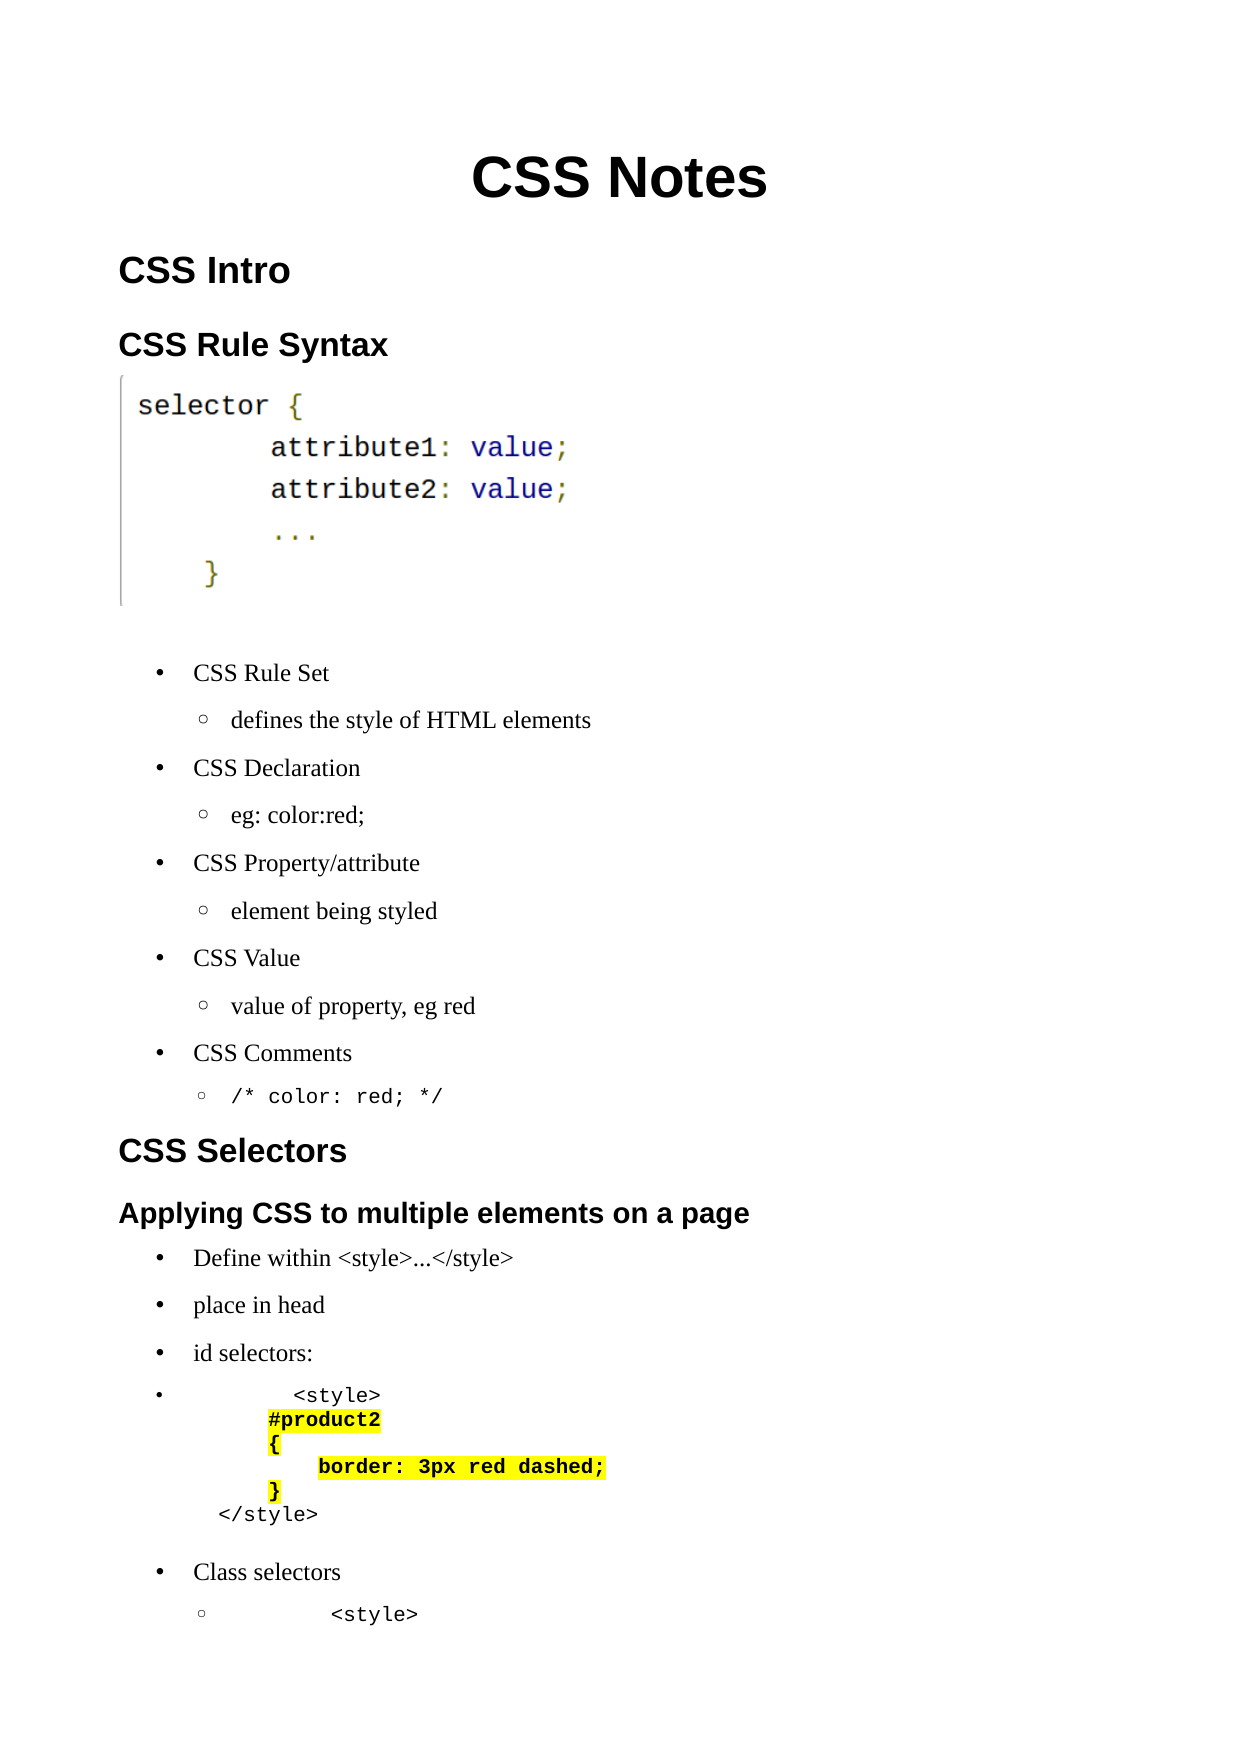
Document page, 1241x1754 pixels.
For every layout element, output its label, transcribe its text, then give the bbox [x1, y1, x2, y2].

list place in head [156, 1290, 1122, 1319]
picture [118, 375, 603, 606]
list CSS Comments [156, 1038, 1122, 1067]
list <style> [193, 1604, 1122, 1628]
subtitle CSS Rule Syntax [118, 325, 1122, 363]
list /* color: red; */ [193, 1086, 1122, 1110]
list eg: color:red; [193, 801, 1122, 829]
list Define within <style>...</style> [156, 1243, 1122, 1271]
list CSS Value [156, 943, 1122, 972]
list value of property, eg red [193, 991, 1122, 1020]
text #product2 [118, 1409, 1122, 1433]
text { [118, 1433, 1122, 1456]
list <style> [156, 1385, 1122, 1409]
subtitle Applying CSS to multiple elements on a page [118, 1196, 1122, 1230]
text </style> [118, 1504, 1122, 1527]
title CSS Notes [118, 143, 1122, 210]
list Class selectors [156, 1557, 1122, 1586]
list element being styled [193, 896, 1122, 924]
text border: 3px red dashed; [118, 1456, 1122, 1480]
list id selectors: [156, 1338, 1122, 1367]
subtitle CSS Intro [118, 248, 1122, 291]
list CSS Declaration [156, 753, 1122, 782]
text } [118, 1480, 1122, 1504]
subtitle CSS Selectors [118, 1131, 1122, 1169]
list CSS Property/attribute [156, 848, 1122, 877]
list CSS Rule Set [156, 658, 1122, 686]
list defines the style of HTML elements [193, 705, 1122, 734]
